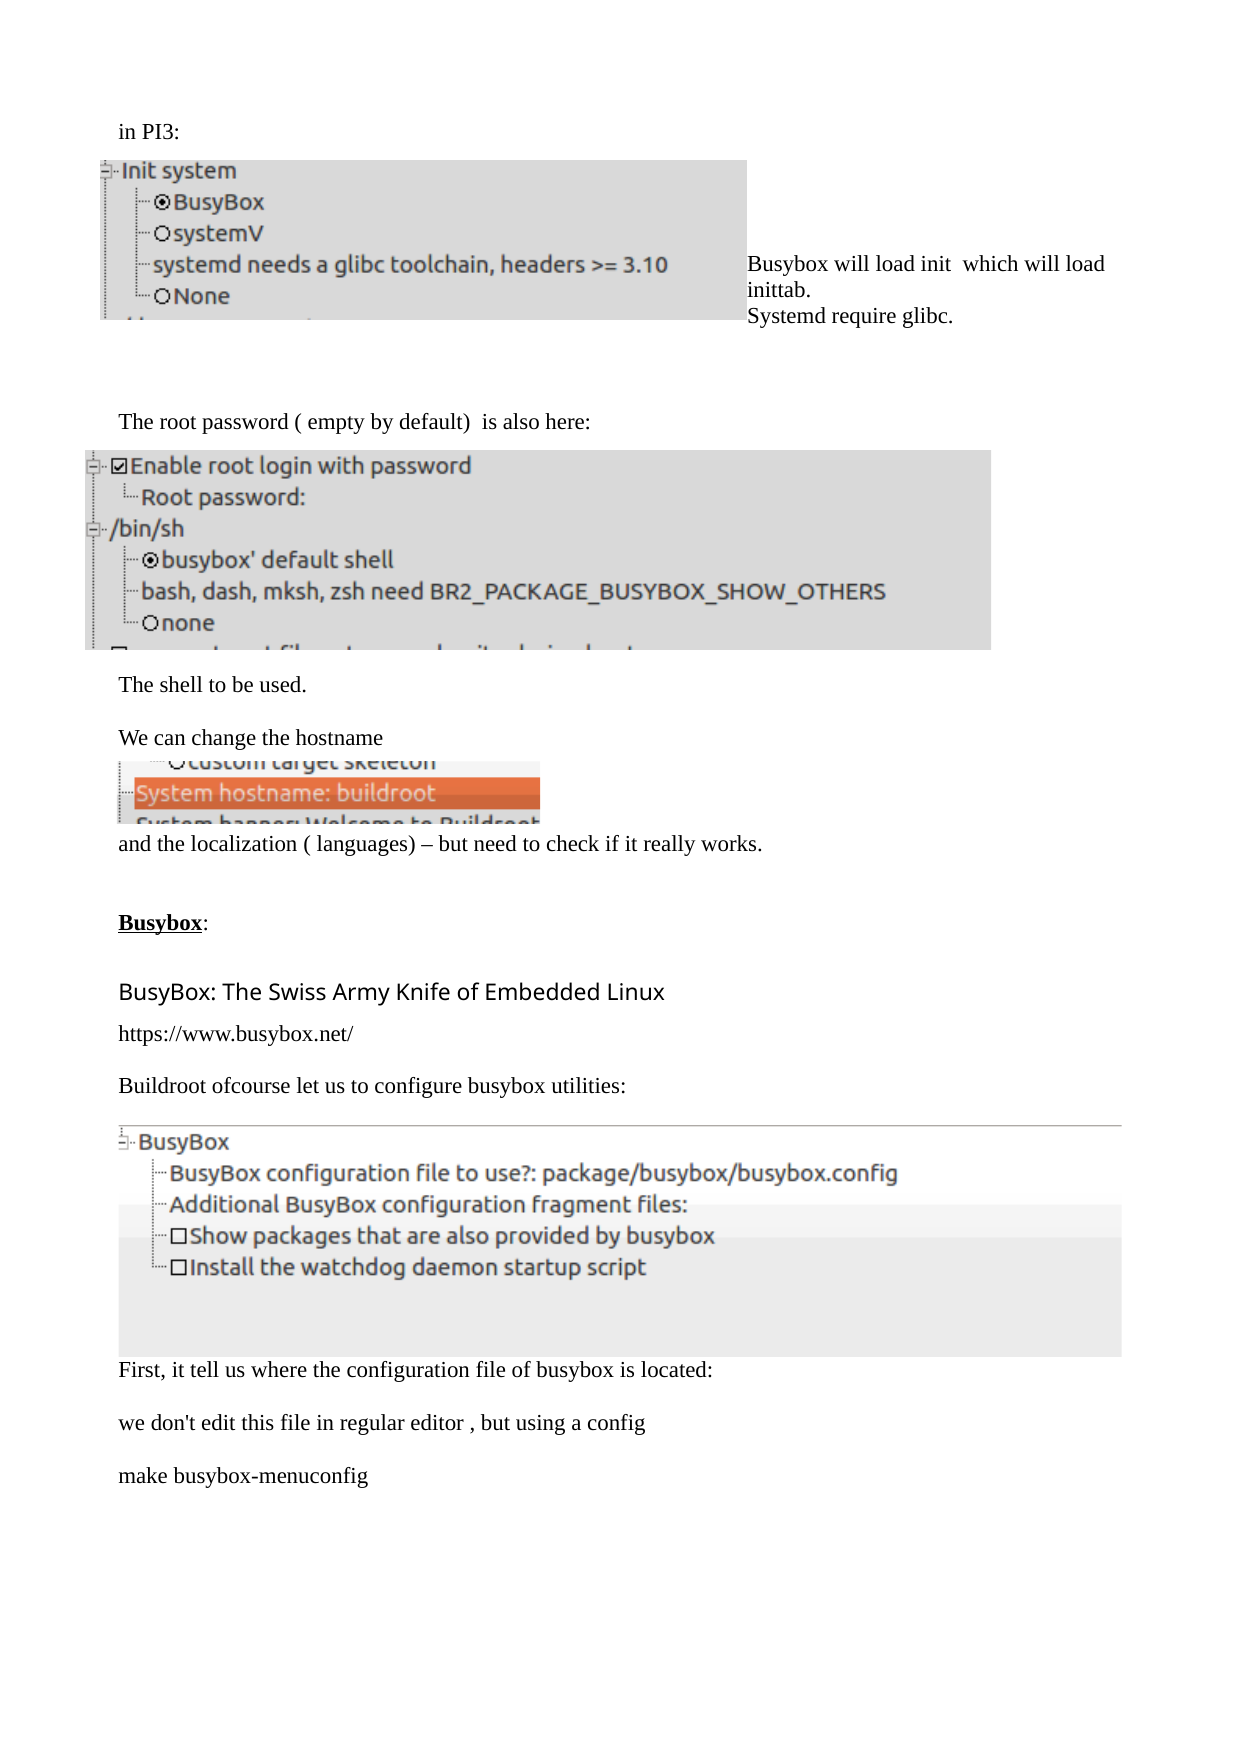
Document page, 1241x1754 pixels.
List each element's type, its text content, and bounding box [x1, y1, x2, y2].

picture [100, 160, 747, 320]
picture [85, 450, 992, 650]
text https://www.busybox.net/ [118, 1020, 1122, 1046]
text Buildroot ofcourse let us to configure busybox utilities: [118, 1072, 1122, 1099]
text in PI3: [118, 118, 1122, 144]
picture [118, 1125, 1122, 1357]
text The root password ( empty by default) is also here: [118, 408, 1122, 434]
text Busybox will load init which will load inittab. [747, 250, 1122, 303]
text we don't edit this file in regular editor , but using a config [118, 1409, 1122, 1436]
picture [116, 761, 541, 824]
text The shell to be used. [118, 672, 1122, 698]
text First, it tell us where the configuration file of busybox is located: [118, 1357, 1122, 1383]
text We can change the hostname [118, 724, 1122, 751]
text and the localization ( languages) – but need to check if it really works. [118, 830, 1122, 856]
text Systemd require glibc. [118, 303, 1122, 329]
subtitle BusyBox: The Swiss Army Knife of Embedded Linux [118, 976, 1122, 1007]
text make busybox-menuconfig [118, 1462, 1122, 1488]
text Busybox: [118, 909, 1122, 935]
